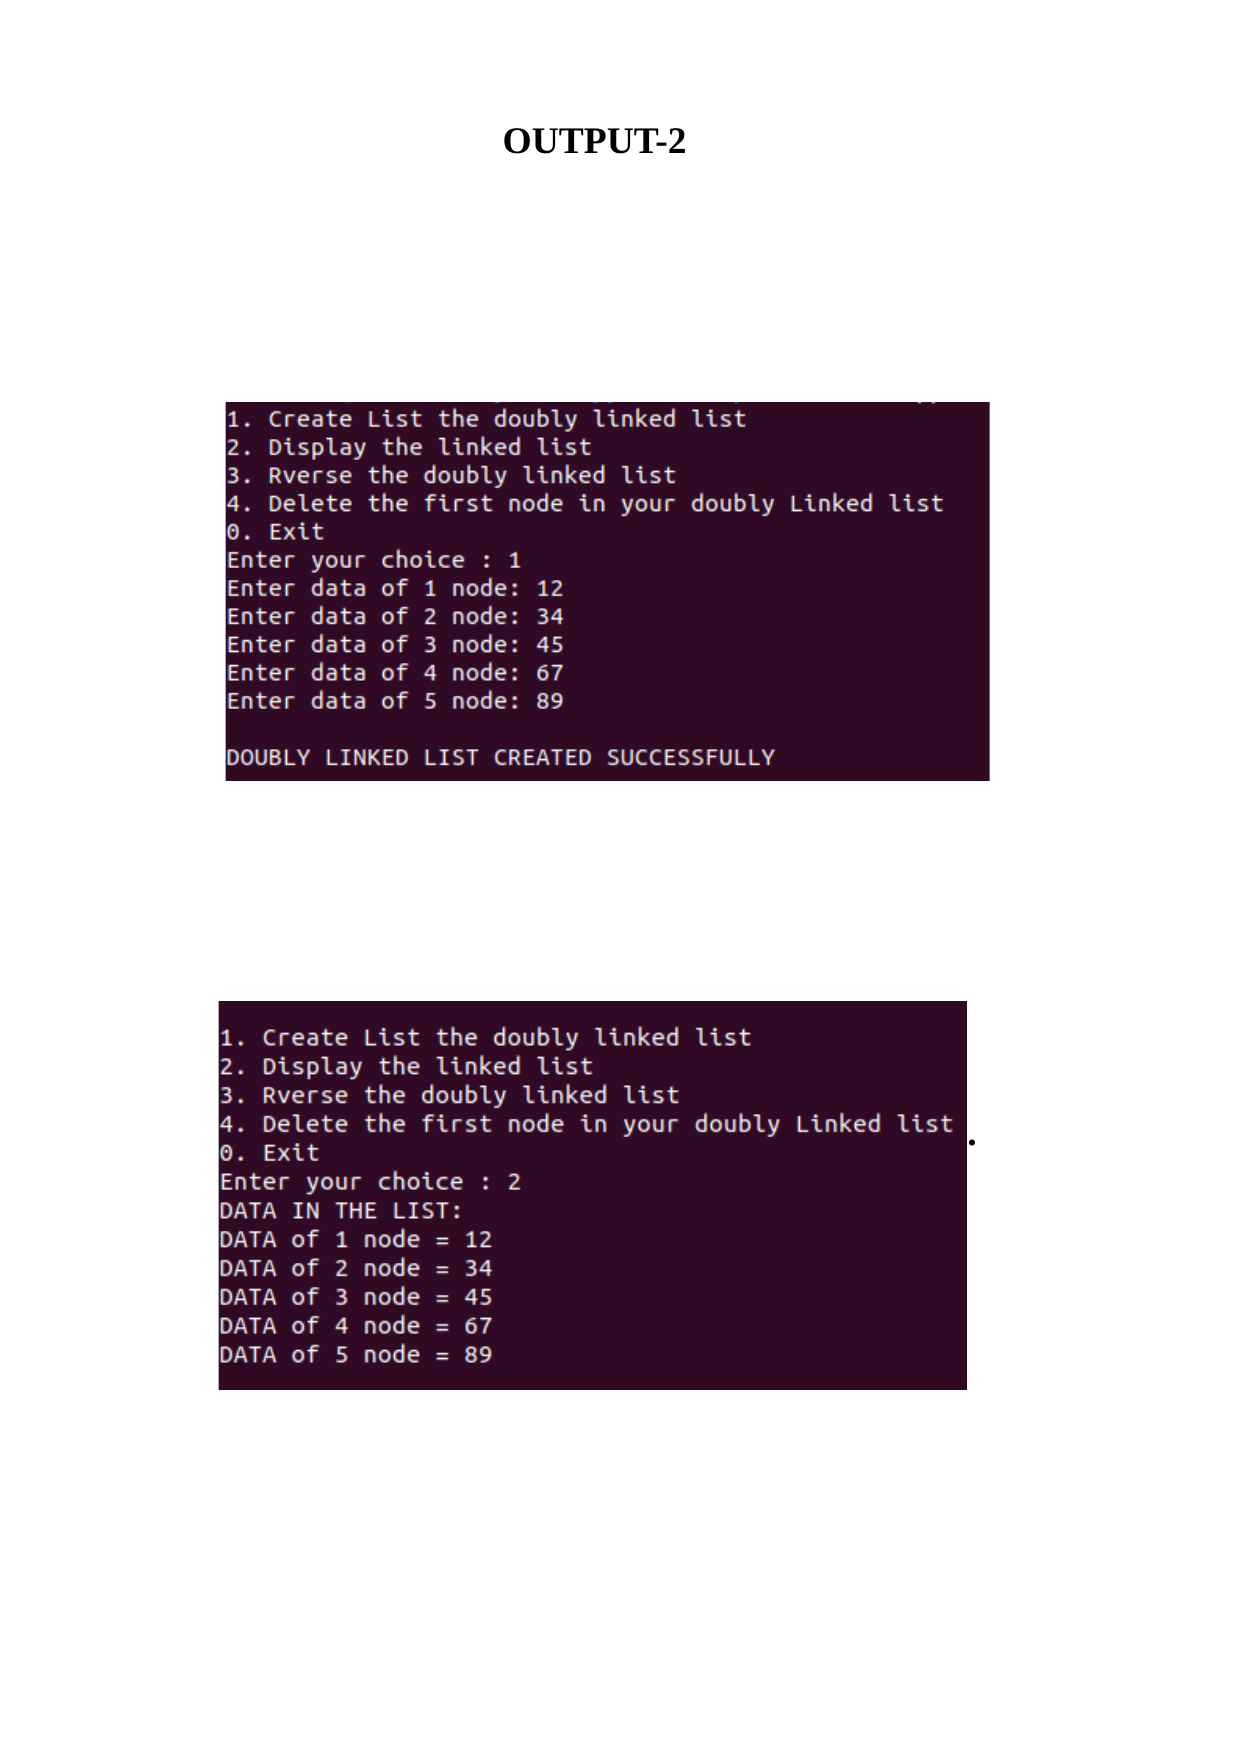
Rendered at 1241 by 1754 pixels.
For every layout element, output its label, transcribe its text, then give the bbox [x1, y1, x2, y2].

text [118, 1110, 218, 1153]
text . [967, 1110, 1122, 1153]
text OUTPUT-2 [118, 118, 1122, 161]
picture [218, 1001, 967, 1390]
picture [225, 402, 990, 781]
